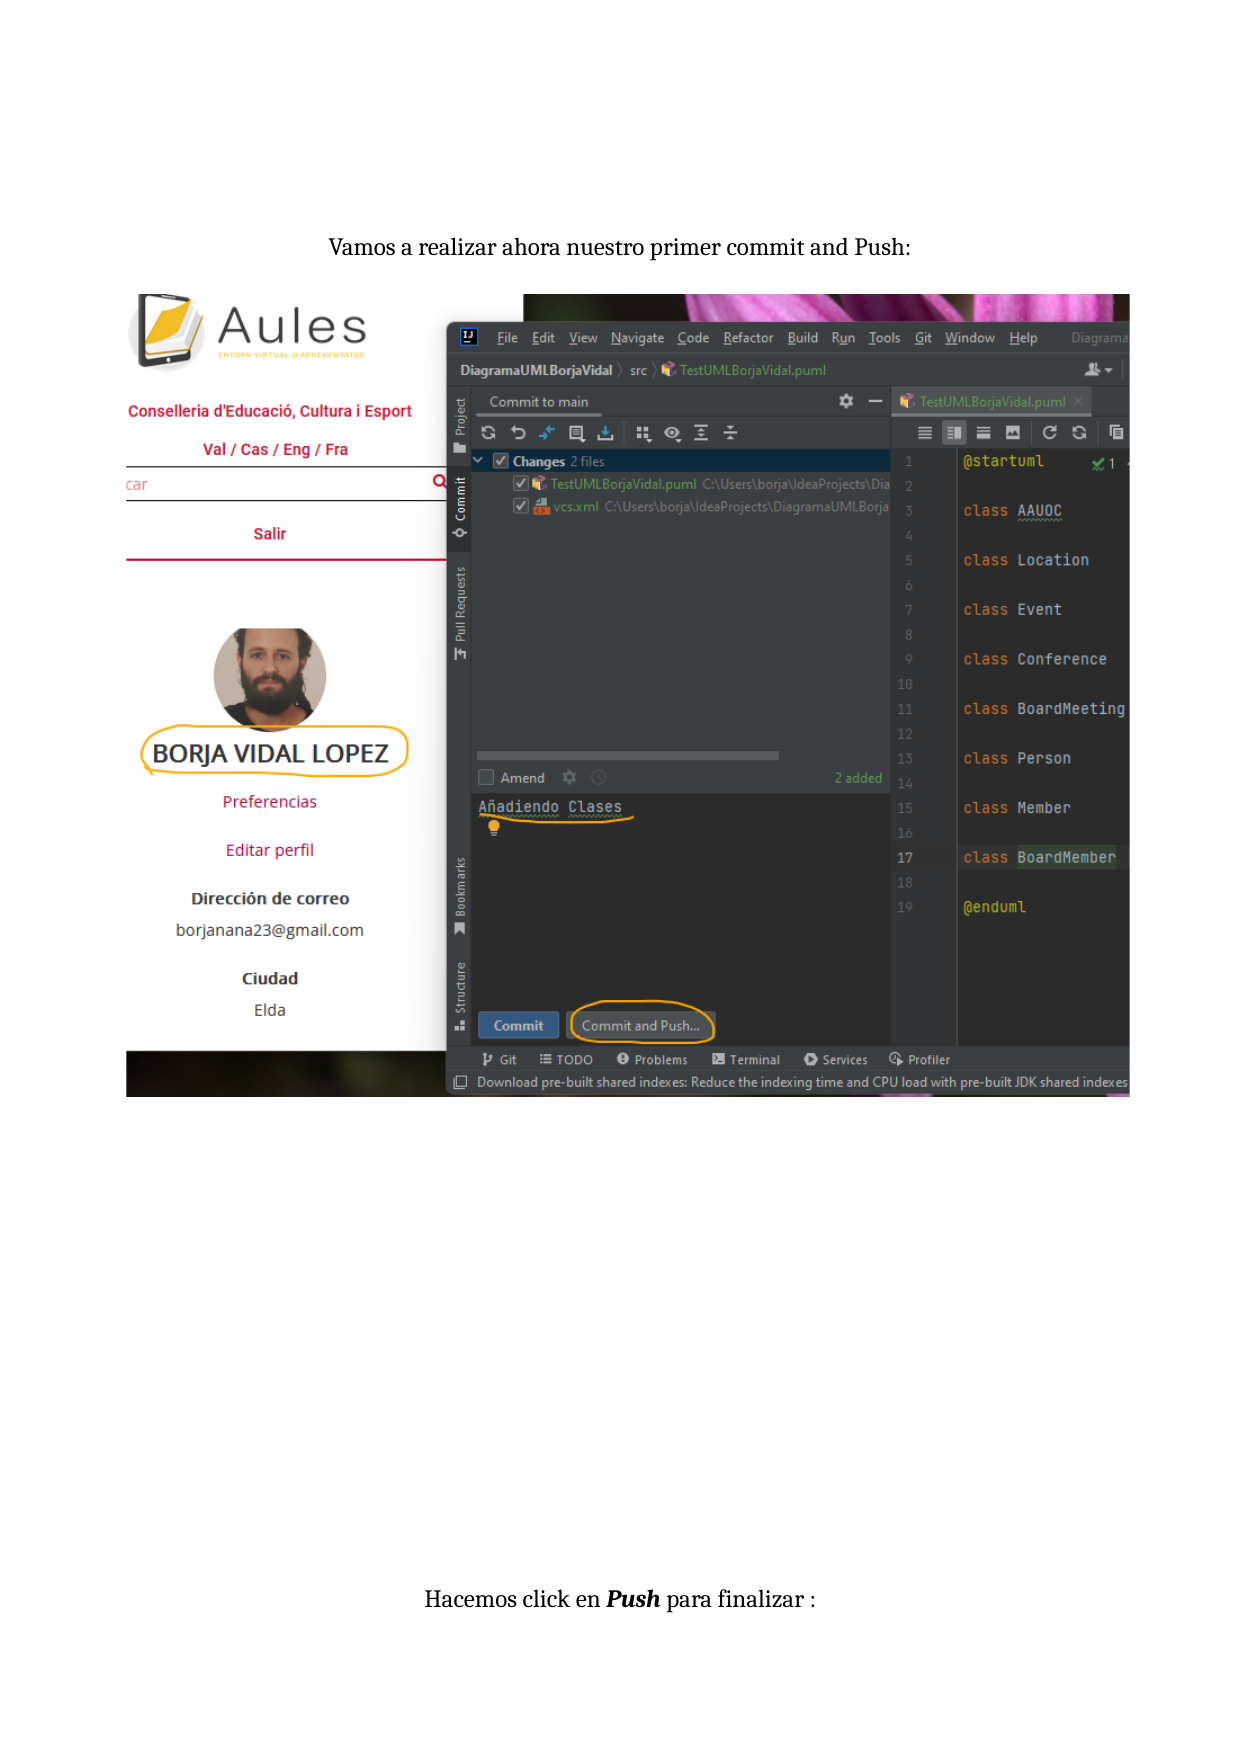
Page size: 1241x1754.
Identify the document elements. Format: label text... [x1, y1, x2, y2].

picture [126, 294, 1130, 1097]
text Vamos a realizar ahora nuestro primer commit and Push: [118, 233, 1122, 262]
text Hacemos click en Push para finalizar : [118, 1585, 1122, 1614]
